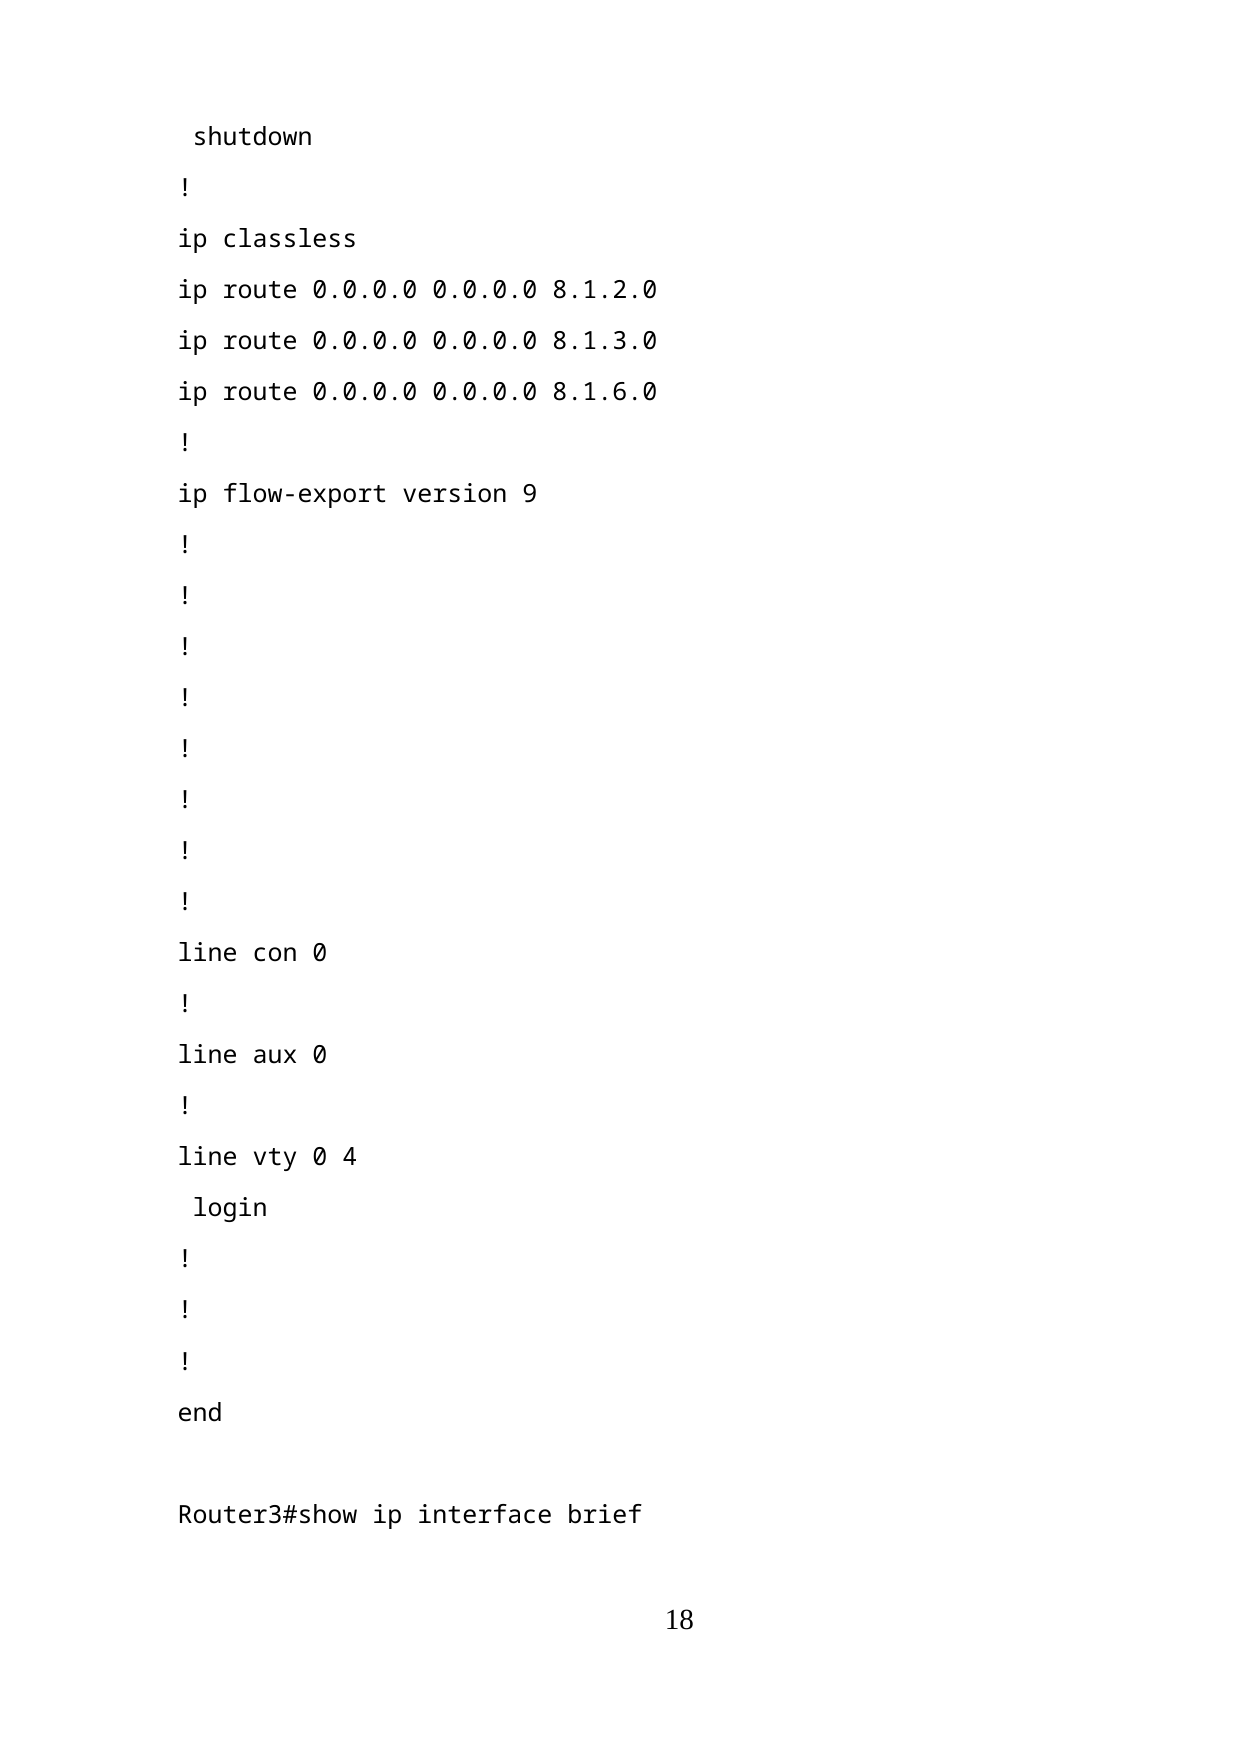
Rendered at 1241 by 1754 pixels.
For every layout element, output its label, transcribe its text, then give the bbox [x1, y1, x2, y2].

text ! [177, 1088, 1181, 1122]
text line aux 0 [177, 1037, 1181, 1071]
text line vty 0 4 [177, 1139, 1181, 1173]
text ! [177, 526, 1181, 561]
text ! [177, 1241, 1181, 1275]
text Router3#show ip interface brief [177, 1496, 1181, 1530]
text ! [177, 986, 1181, 1020]
text ! [177, 577, 1181, 612]
text line con 0 [177, 935, 1181, 969]
text ip flow-export version 9 [177, 475, 1181, 509]
text ! [177, 884, 1181, 918]
text login [177, 1190, 1181, 1224]
text ip classless [177, 220, 1181, 254]
text ! [177, 628, 1181, 663]
text end [177, 1394, 1181, 1428]
text ! [177, 731, 1181, 765]
text ! [177, 1292, 1181, 1326]
text ! [177, 1343, 1181, 1377]
text ip route 0.0.0.0 0.0.0.0 8.1.3.0 [177, 322, 1181, 356]
text ip route 0.0.0.0 0.0.0.0 8.1.2.0 [177, 271, 1181, 305]
text ! [177, 833, 1181, 867]
text shutdown [177, 118, 1181, 152]
text ! [177, 782, 1181, 816]
text ! [177, 169, 1181, 203]
text ! [177, 679, 1181, 714]
text ip route 0.0.0.0 0.0.0.0 8.1.6.0 [177, 373, 1181, 407]
text ! [177, 424, 1181, 458]
